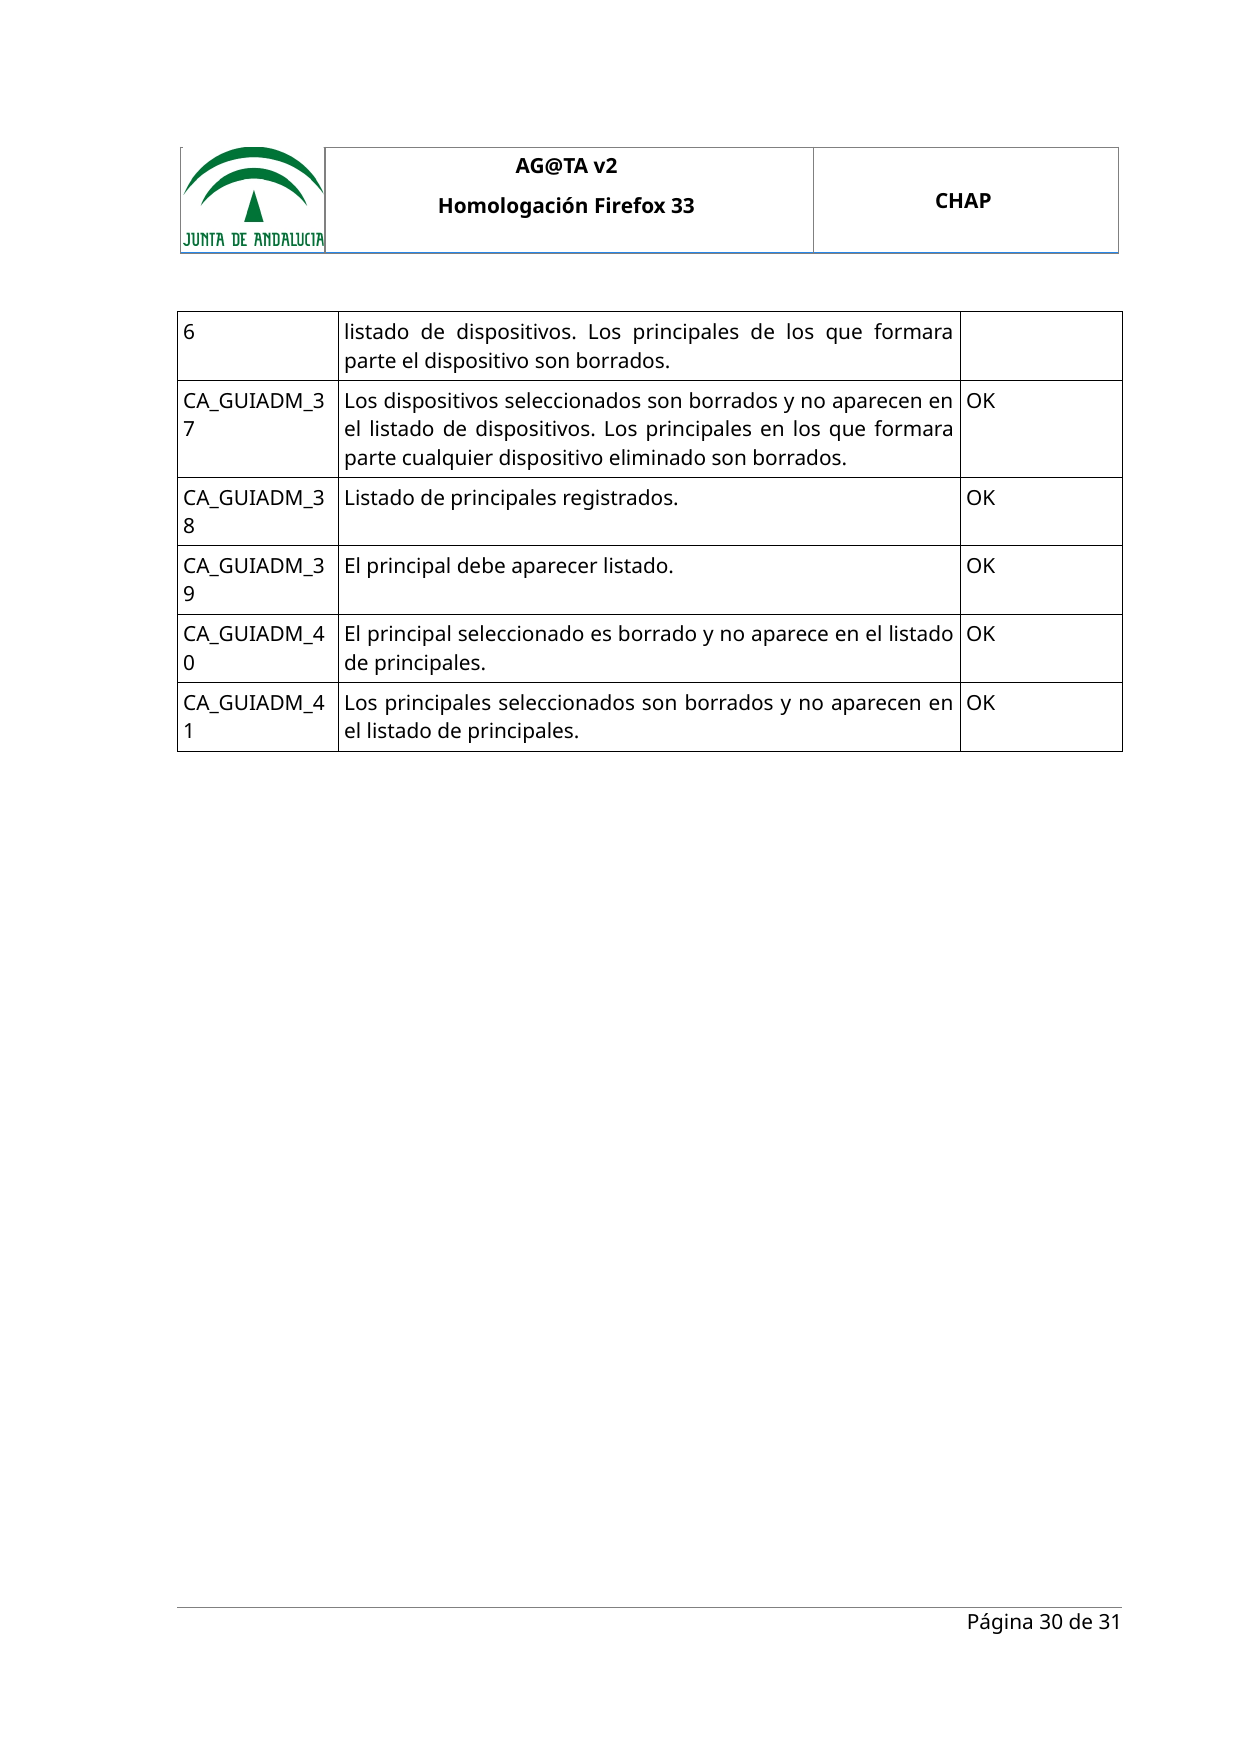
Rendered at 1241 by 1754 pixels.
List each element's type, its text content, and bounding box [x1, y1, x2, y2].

table_cell OK [961, 615, 1122, 682]
table_cell 6 [178, 312, 338, 380]
table_cell OK [961, 546, 1122, 614]
table_cell Los principales seleccionados son borrados y no aparecen en el listado de principales. [339, 683, 960, 751]
picture [183, 147, 324, 246]
table_cell El principal seleccionado es borrado y no aparece en el listado de principales. [339, 615, 960, 682]
table_cell Los dispositivos seleccionados son borrados y no aparecen en el listado de dispositivos. Los principales en los que formara parte cualquier dispositivo eliminado son borrados. [339, 381, 960, 477]
table_cell CA_GUIADM_41 [178, 683, 338, 751]
table_cell OK [961, 478, 1122, 545]
table_cell OK [961, 381, 1122, 477]
table_cell CA_GUIADM_40 [178, 615, 338, 682]
table_cell OK [961, 683, 1122, 751]
table_cell listado de dispositivos. Los principales de los que formara parte el dispositivo son borrados. [339, 312, 960, 380]
table_cell Listado de principales registrados. [339, 478, 960, 545]
table_cell CA_GUIADM_39 [178, 546, 338, 614]
table_cell CA_GUIADM_37 [178, 381, 338, 477]
table_cell [961, 312, 1122, 380]
table_cell CA_GUIADM_38 [178, 478, 338, 545]
table_cell El principal debe aparecer listado. [339, 546, 960, 614]
